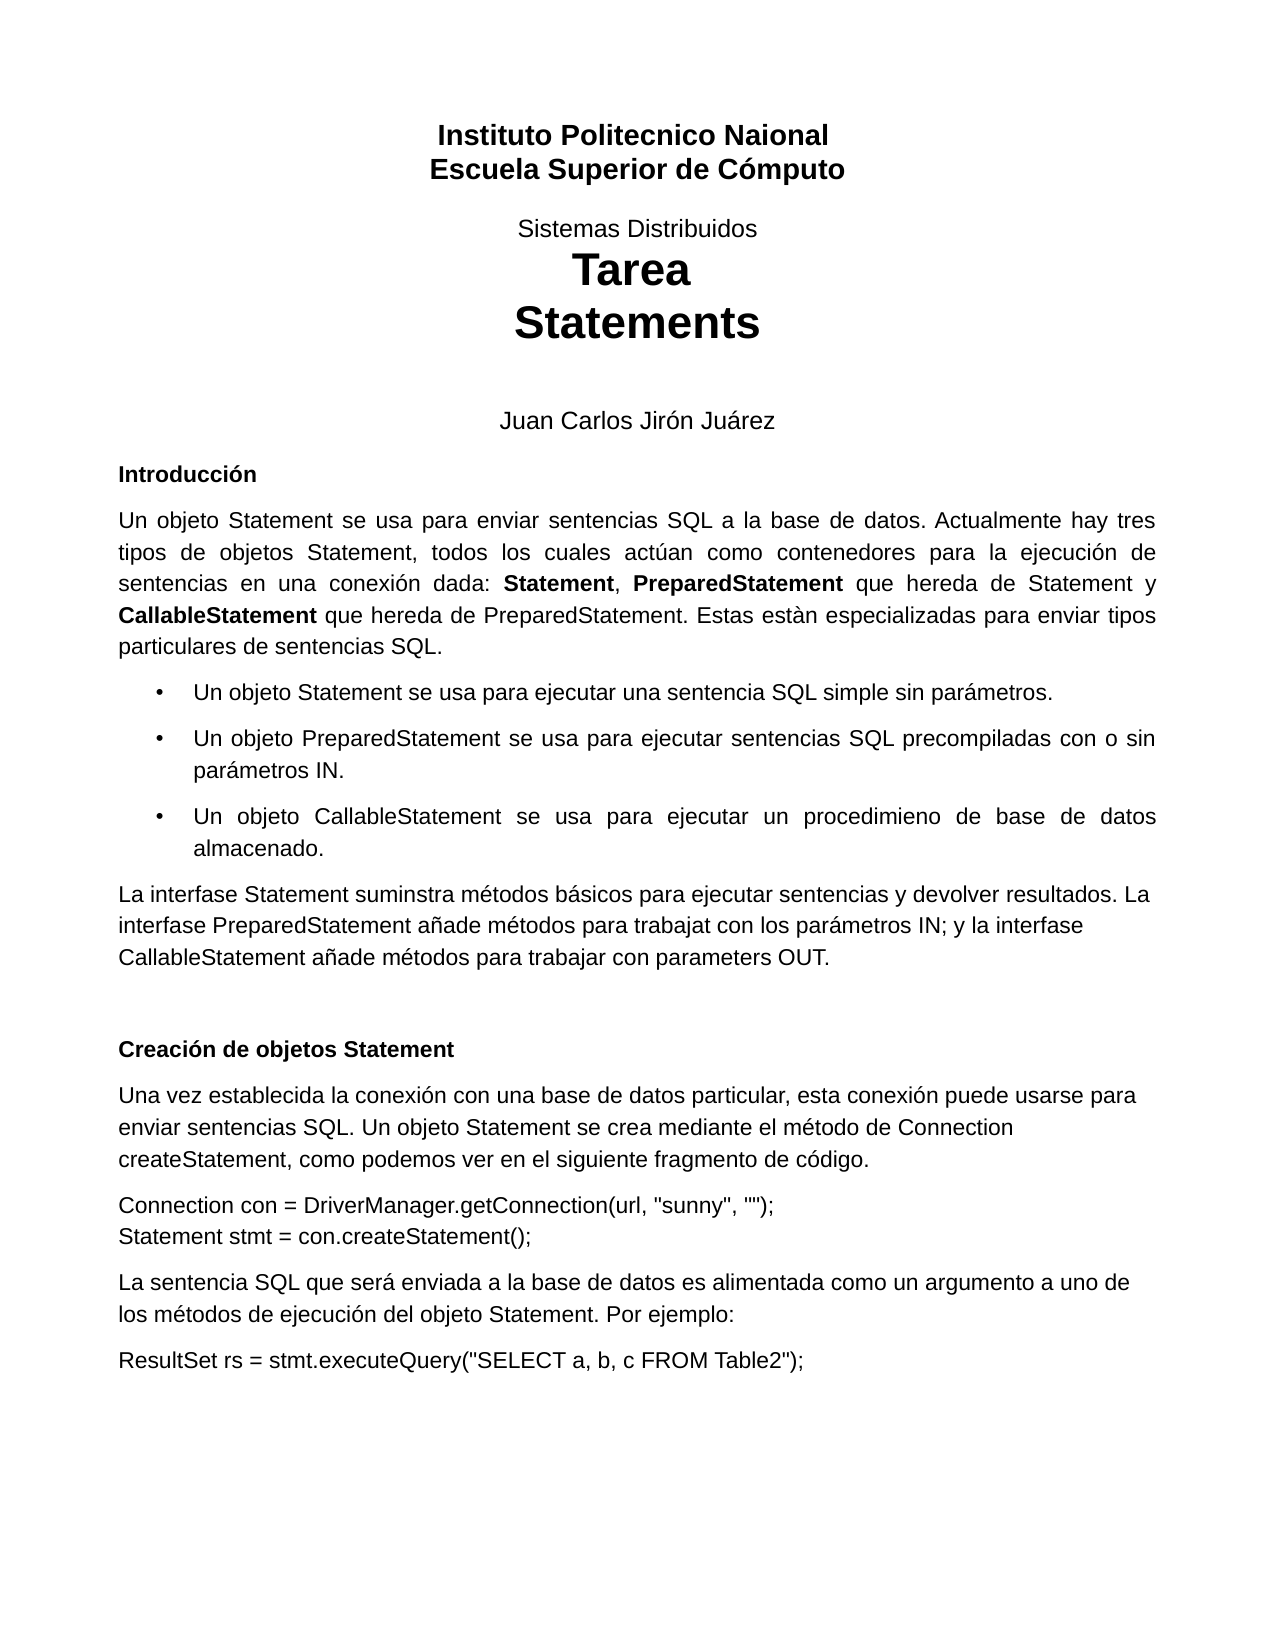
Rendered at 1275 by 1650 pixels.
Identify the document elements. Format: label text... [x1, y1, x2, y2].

text Juan Carlos Jirón Juárez [118, 406, 1157, 434]
text ResultSet rs = stmt.executeQuery("SELECT a, b, c FROM Table2"); [118, 1347, 1157, 1373]
text La interfase Statement suminstra métodos básicos para ejecutar sentencias y devolver resultados. La interfase PreparedStatement añade métodos para trabajat con los parámetros IN; y la interfase CallableStatement añade métodos para trabajar con parameters OUT. [118, 881, 1157, 970]
text Sistemas Distribuidos [118, 214, 1157, 243]
list Un objeto PreparedStatement se usa para ejecutar sentencias SQL precompiladas con o sin parámetros IN. [156, 725, 1157, 783]
list Un objeto CallableStatement se usa para ejecutar un procedimieno de base de datos almacenado. [156, 803, 1157, 861]
list Un objeto Statement se usa para ejecutar una sentencia SQL simple sin parámetros. [156, 679, 1157, 706]
text Instituto Politecnico Naional [118, 118, 1157, 152]
text Introducción [118, 461, 1157, 487]
text Un objeto Statement se usa para enviar sentencias SQL a la base de datos. Actualmente hay tres tipos de objetos Statement, todos los cuales actúan como contenedores para la ejecución de sentencias en una conexión dada: Statement, PreparedStatement que hereda de Statement y CallableStatement que hereda de PreparedStatement. Estas estàn especializadas para enviar tipos particulares de sentencias SQL. [118, 507, 1157, 659]
text Escuela Superior de Cómputo [118, 152, 1157, 185]
text Creación de objetos Statement [118, 1036, 1157, 1063]
text La sentencia SQL que será enviada a la base de datos es alimentada como un argumento a uno de los métodos de ejecución del objeto Statement. Por ejemplo: [118, 1269, 1157, 1327]
text Statements [118, 295, 1157, 348]
text Connection con = DriverManager.getConnection(url, "sunny", ""); Statement stmt = con.createStatement(); [118, 1192, 1157, 1249]
text Tarea [118, 243, 1157, 295]
text Una vez establecida la conexión con una base de datos particular, esta conexión puede usarse para enviar sentencias SQL. Un objeto Statement se crea mediante el método de Connection createStatement, como podemos ver en el siguiente fragmento de código. [118, 1082, 1157, 1172]
